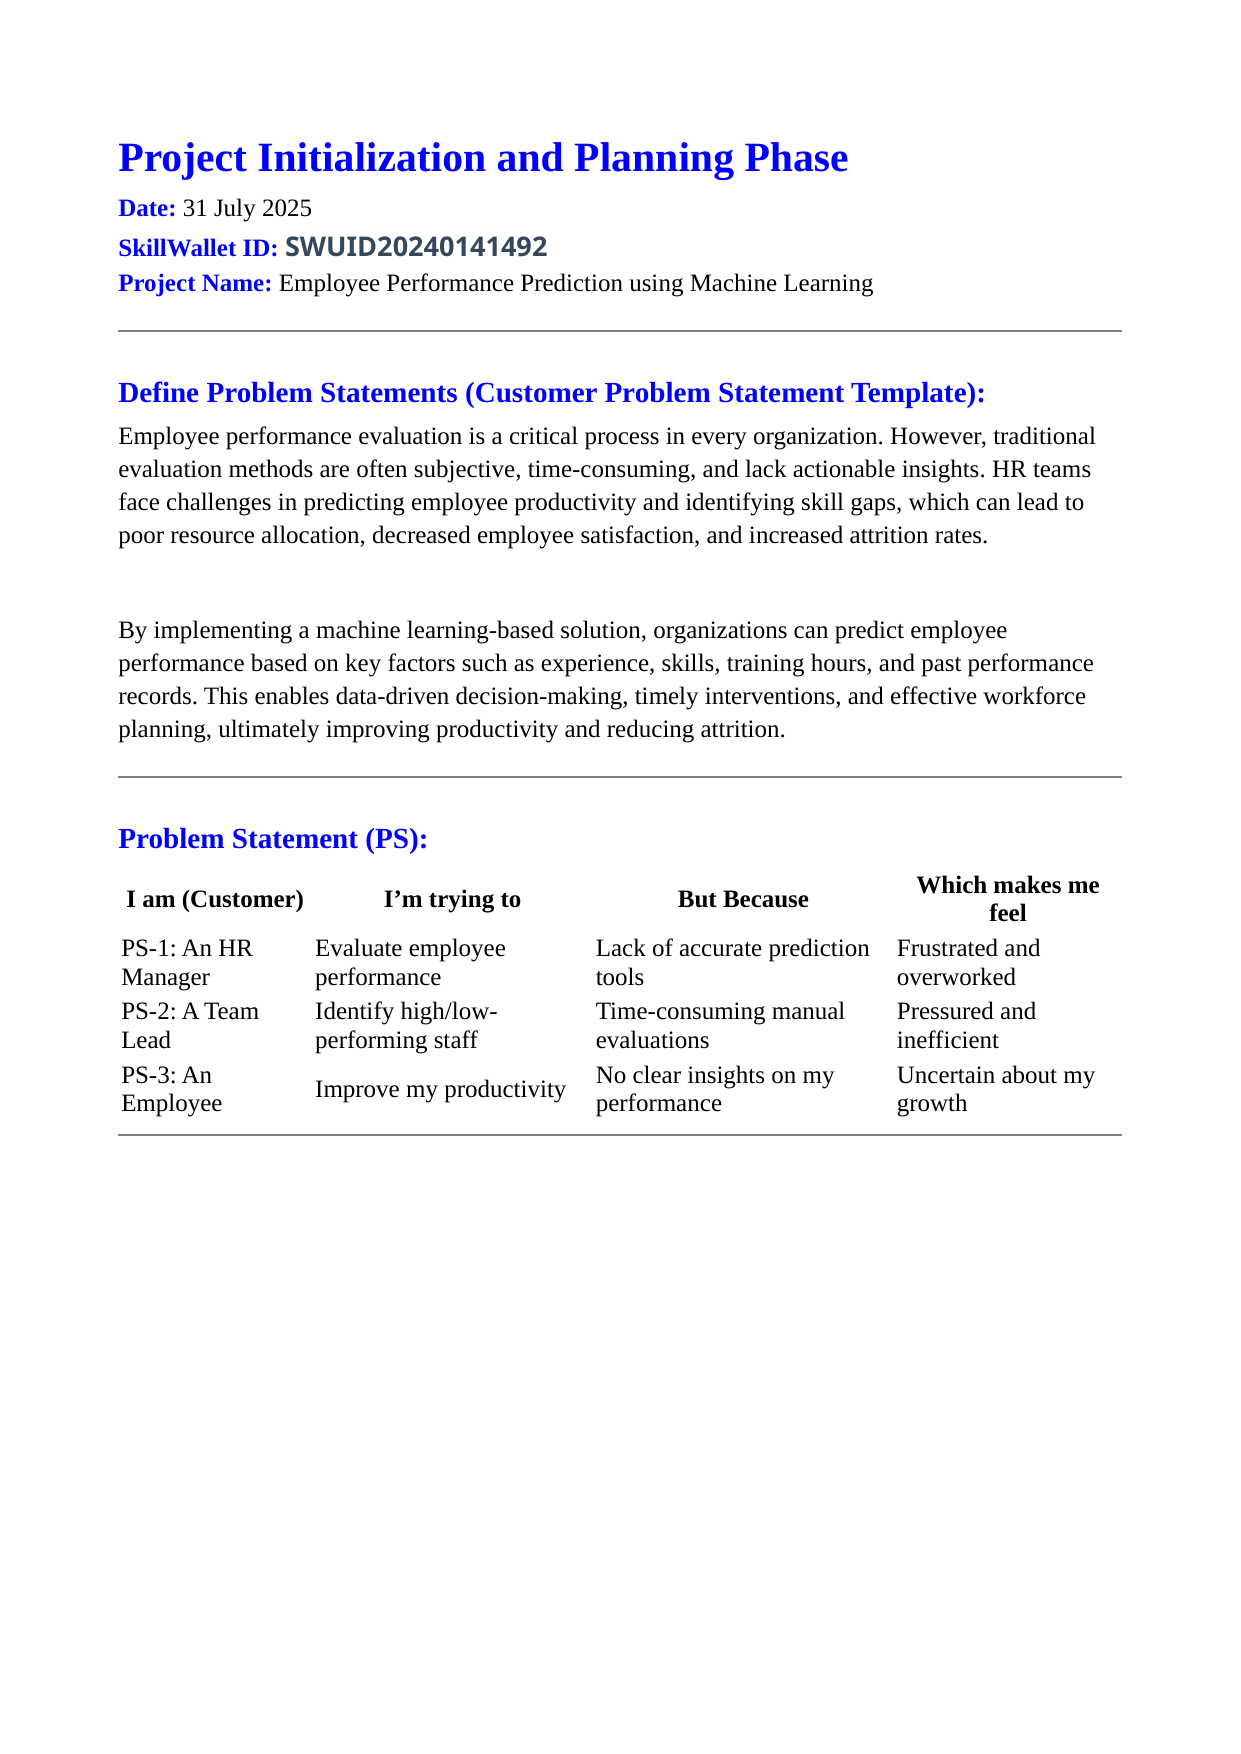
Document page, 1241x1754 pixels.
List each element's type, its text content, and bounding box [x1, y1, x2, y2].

table_header But Because [593, 867, 894, 930]
subtitle Define Problem Statements (Customer Problem Statement Template): [118, 375, 1122, 408]
table_cell Lack of accurate prediction tools [593, 930, 894, 993]
table_cell Pressured and inefficient [894, 994, 1122, 1057]
table_cell Frustrated and overworked [894, 930, 1122, 993]
table_cell No clear insights on my performance [593, 1057, 894, 1120]
subtitle Problem Statement (PS): [118, 821, 1122, 854]
text Date: 31 July 2025 SkillWallet ID: SWUID20240141492 Project Name: Employee Performance Prediction using Machine Learning [118, 193, 1122, 297]
table_cell Time-consuming manual evaluations [593, 994, 894, 1057]
table_header I’m trying to [312, 867, 593, 930]
table_cell Uncertain about my growth [894, 1057, 1122, 1120]
text Employee performance evaluation is a critical process in every organization. However, traditional evaluation methods are often subjective, time-consuming, and lack actionable insights. HR teams face challenges in predicting employee productivity and identifying skill gaps, which can lead to poor resource allocation, decreased employee satisfaction, and increased attrition rates. [118, 421, 1122, 549]
table_cell Improve my productivity [312, 1057, 593, 1120]
subtitle Project Initialization and Planning Phase [118, 133, 1122, 181]
table_header Which makes me feel [894, 867, 1122, 930]
table_cell Identify high/low-performing staff [312, 994, 593, 1057]
table_cell PS-2: A Team Lead [118, 994, 312, 1057]
table_header I am (Customer) [118, 867, 312, 930]
table_cell PS-1: An HR Manager [118, 930, 312, 993]
text By implementing a machine learning-based solution, organizations can predict employee performance based on key factors such as experience, skills, training hours, and past performance records. This enables data-driven decision-making, timely interventions, and effective workforce planning, ultimately improving productivity and reducing attrition. [118, 615, 1122, 743]
table_cell PS-3: An Employee [118, 1057, 312, 1120]
table_cell Evaluate employee performance [312, 930, 593, 993]
